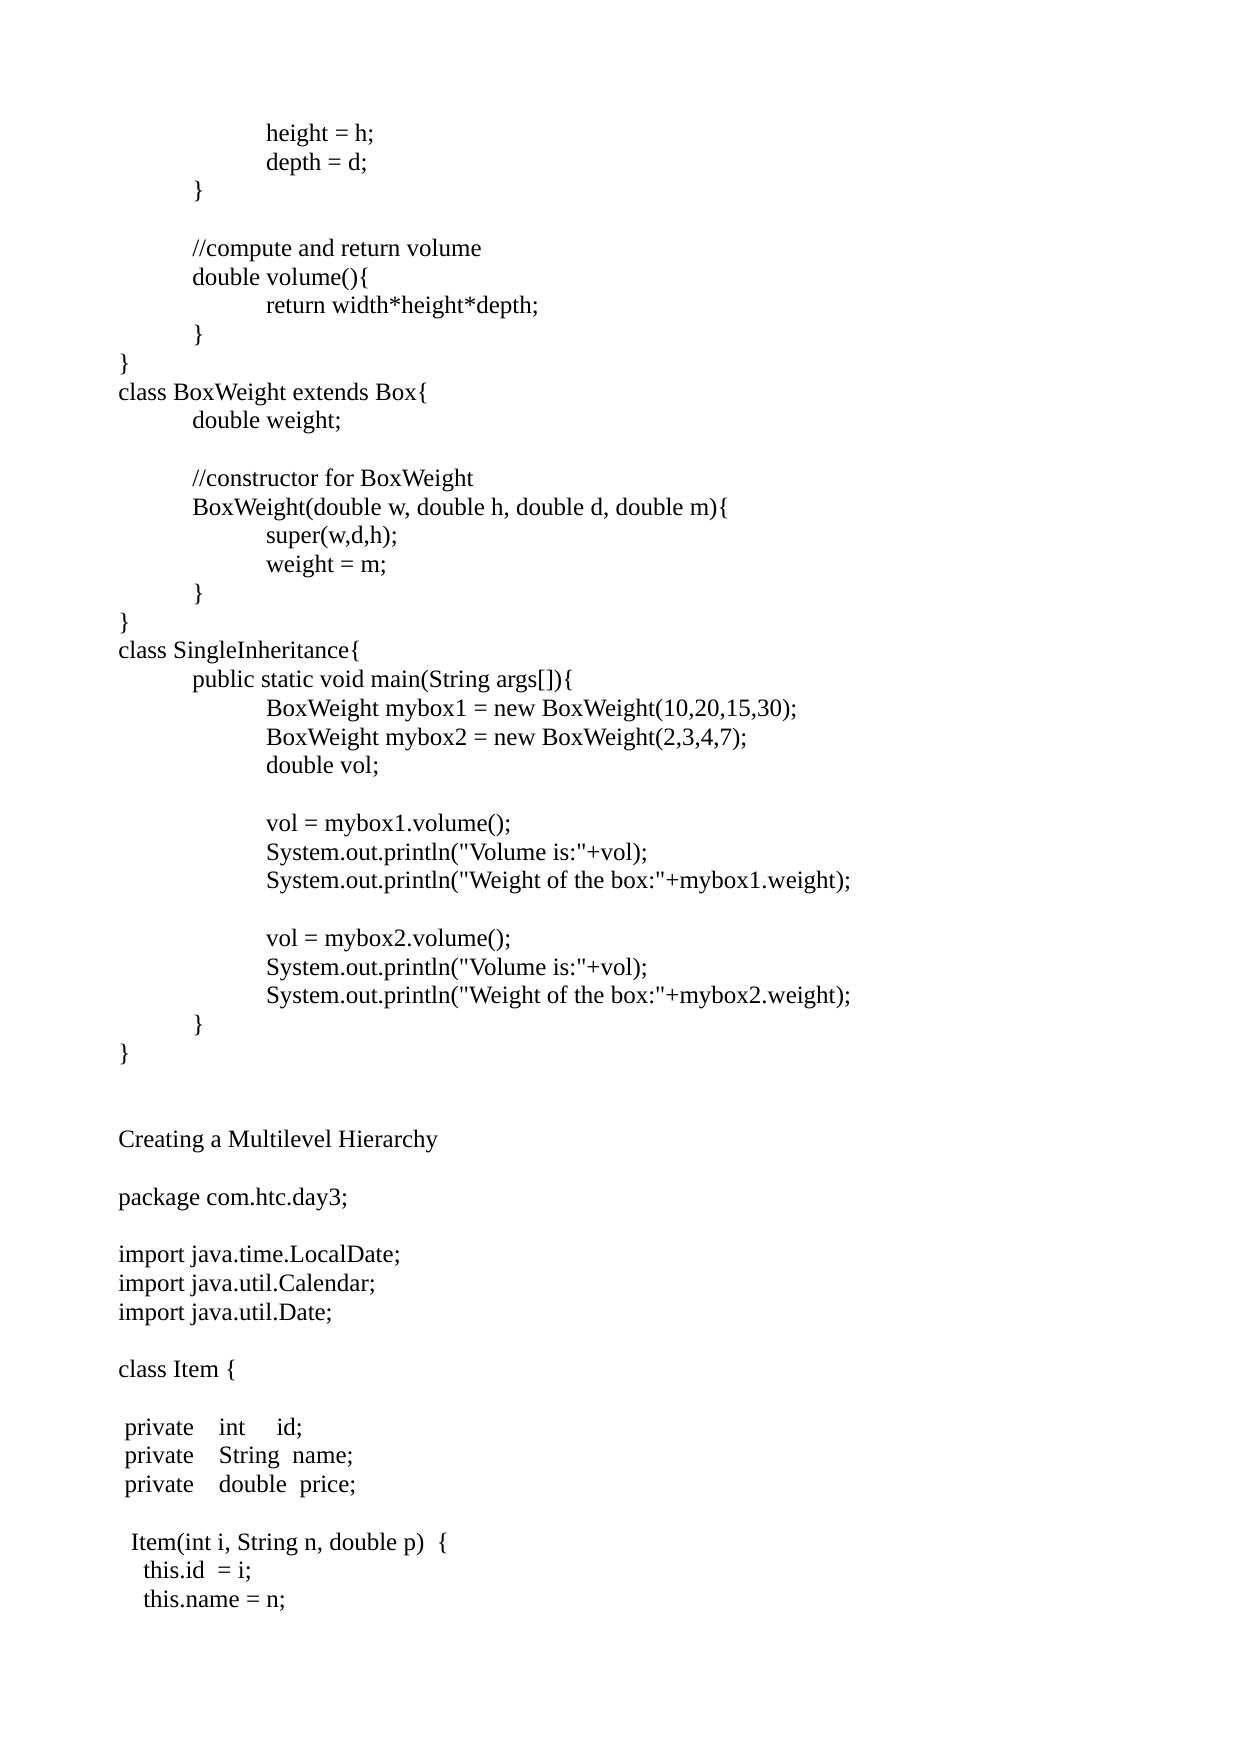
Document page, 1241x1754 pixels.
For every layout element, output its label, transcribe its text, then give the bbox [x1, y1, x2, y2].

text vol = mybox1.volume(); [118, 808, 1122, 837]
text double vol; [118, 751, 1122, 779]
text vol = mybox2.volume(); [118, 923, 1122, 952]
text class SingleInheritance{ [118, 636, 1122, 664]
text import java.util.Calendar; [118, 1268, 1122, 1297]
text System.out.println("Weight of the box:"+mybox2.weight); [118, 981, 1122, 1009]
text import java.time.LocalDate; [118, 1239, 1122, 1268]
text super(w,d,h); [118, 521, 1122, 549]
text public static void main(String args[]){ [118, 664, 1122, 693]
text weight = m; [118, 549, 1122, 578]
text } [118, 348, 1122, 377]
text BoxWeight mybox1 = new BoxWeight(10,20,15,30); [118, 693, 1122, 722]
text import java.util.Date; [118, 1297, 1122, 1326]
text private String name; [118, 1441, 1122, 1469]
text this.id = i; [118, 1556, 1122, 1584]
text } [118, 607, 1122, 636]
text return width*height*depth; [118, 291, 1122, 319]
text //compute and return volume [118, 233, 1122, 262]
text Item(int i, String n, double p) { [118, 1527, 1122, 1556]
text Creating a Multilevel Hierarchy [118, 1124, 1122, 1153]
text double volume(){ [118, 262, 1122, 291]
text height = h; [118, 118, 1122, 147]
text private double price; [118, 1469, 1122, 1498]
text depth = d; [118, 147, 1122, 176]
text System.out.println("Volume is:"+vol); [118, 952, 1122, 981]
text System.out.println("Weight of the box:"+mybox1.weight); [118, 866, 1122, 894]
text //constructor for BoxWeight [118, 463, 1122, 492]
text class BoxWeight extends Box{ [118, 377, 1122, 406]
text private int id; [118, 1412, 1122, 1441]
text } [118, 1038, 1122, 1067]
text this.name = n; [118, 1584, 1122, 1613]
text } [118, 1009, 1122, 1038]
text BoxWeight mybox2 = new BoxWeight(2,3,4,7); [118, 722, 1122, 751]
text } [118, 176, 1122, 204]
text } [118, 319, 1122, 348]
text class Item { [118, 1354, 1122, 1383]
text System.out.println("Volume is:"+vol); [118, 837, 1122, 866]
text double weight; [118, 406, 1122, 434]
text package com.htc.day3; [118, 1182, 1122, 1211]
text BoxWeight(double w, double h, double d, double m){ [118, 492, 1122, 521]
text } [118, 578, 1122, 607]
